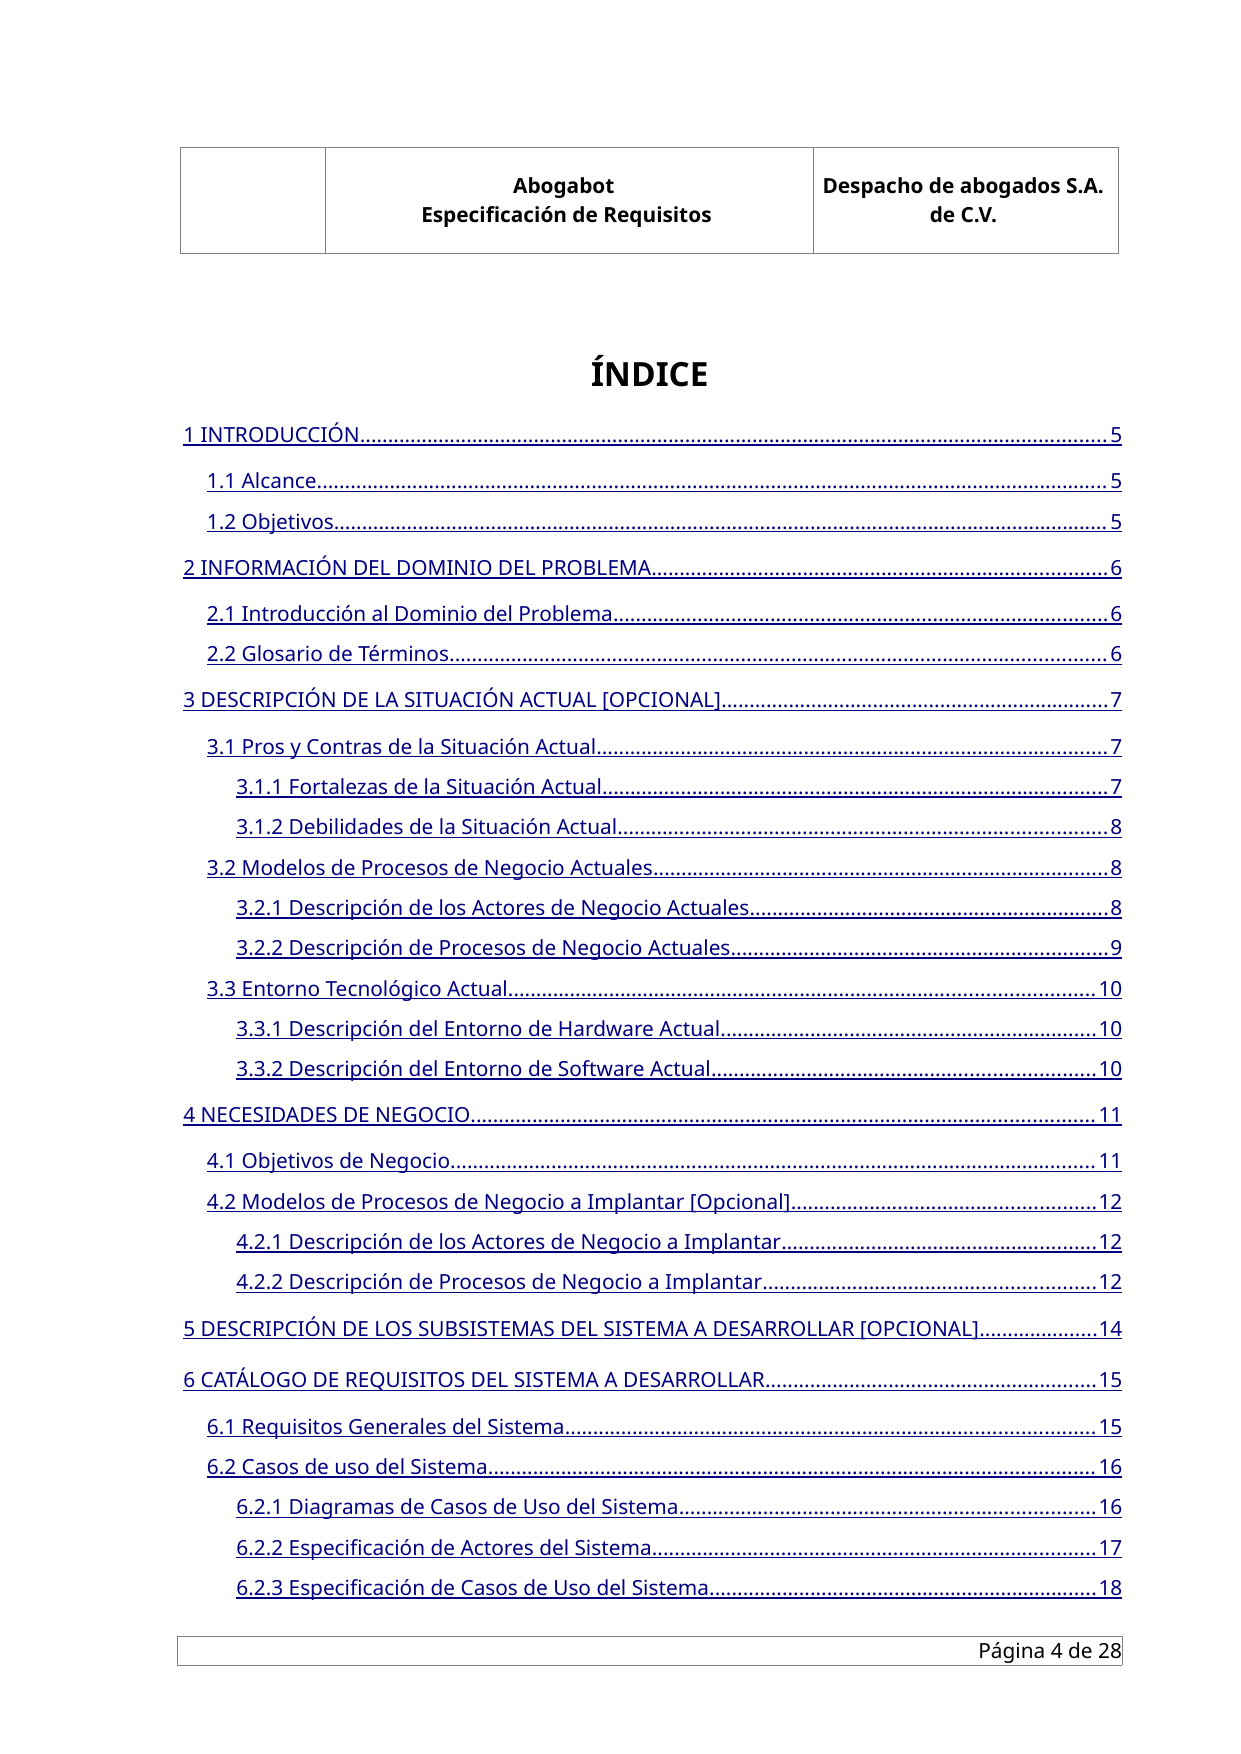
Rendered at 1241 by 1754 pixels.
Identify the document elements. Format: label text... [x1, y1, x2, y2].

text 4.1 Objetivos de Negocio 11 [207, 1147, 1122, 1171]
text 3.1.1 Fortalezas de la Situación Actual 7 [236, 772, 1122, 796]
text 6.2.2 Especificación de Actores del Sistema 17 [236, 1533, 1122, 1557]
subtitle ÍNDICE [177, 351, 1122, 396]
text 6.2.3 Especificación de Casos de Uso del Sistema 18 [236, 1573, 1122, 1597]
text 6.2.1 Diagramas de Casos de Uso del Sistema 16 [236, 1492, 1122, 1517]
text 3.1 Pros y Contras de la Situación Actual 7 [207, 732, 1122, 756]
text 3.2.1 Descripción de los Actores de Negocio Actuales 8 [236, 893, 1122, 917]
text 1 INTRODUCCIÓN 5 [183, 420, 1122, 444]
text 4.2.1 Descripción de los Actores de Negocio a Implantar 12 [236, 1227, 1122, 1251]
text 1.2 Objetivos 5 [207, 507, 1122, 531]
text 6 CATÁLOGO DE REQUISITOS DEL SISTEMA A DESARROLLAR 15 [183, 1366, 1122, 1390]
text 1.1 Alcance 5 [207, 467, 1122, 491]
text 6.1 Requisitos Generales del Sistema 15 [207, 1412, 1122, 1436]
text 2 INFORMACIÓN DEL DOMINIO DEL PROBLEMA 6 [183, 553, 1122, 577]
text 3.3.1 Descripción del Entorno de Hardware Actual 10 [236, 1014, 1122, 1038]
text 3.1.2 Debilidades de la Situación Actual 8 [236, 812, 1122, 837]
text 4.2.2 Descripción de Procesos de Negocio a Implantar 12 [236, 1267, 1122, 1292]
text 5 DESCRIPCIÓN DE LOS SUBSISTEMAS DEL SISTEMA A DESARROLLAR [OPCIONAL] 14 [183, 1314, 1122, 1338]
text 2.2 Glosario de Términos 6 [207, 639, 1122, 664]
text 3.2.2 Descripción de Procesos de Negocio Actuales 9 [236, 933, 1122, 957]
text 3.3.2 Descripción del Entorno de Software Actual 10 [236, 1054, 1122, 1078]
text 4.2 Modelos de Procesos de Negocio a Implantar [Opcional] 12 [207, 1187, 1122, 1211]
text 3.3 Entorno Tecnológico Actual 10 [207, 974, 1122, 998]
text 6.2 Casos de uso del Sistema 16 [207, 1452, 1122, 1476]
text 4 NECESIDADES DE NEGOCIO 11 [183, 1100, 1122, 1124]
text 3.2 Modelos de Procesos de Negocio Actuales 8 [207, 853, 1122, 877]
text 2.1 Introducción al Dominio del Problema 6 [207, 599, 1122, 623]
text 3 DESCRIPCIÓN DE LA SITUACIÓN ACTUAL [OPCIONAL] 7 [183, 686, 1122, 710]
